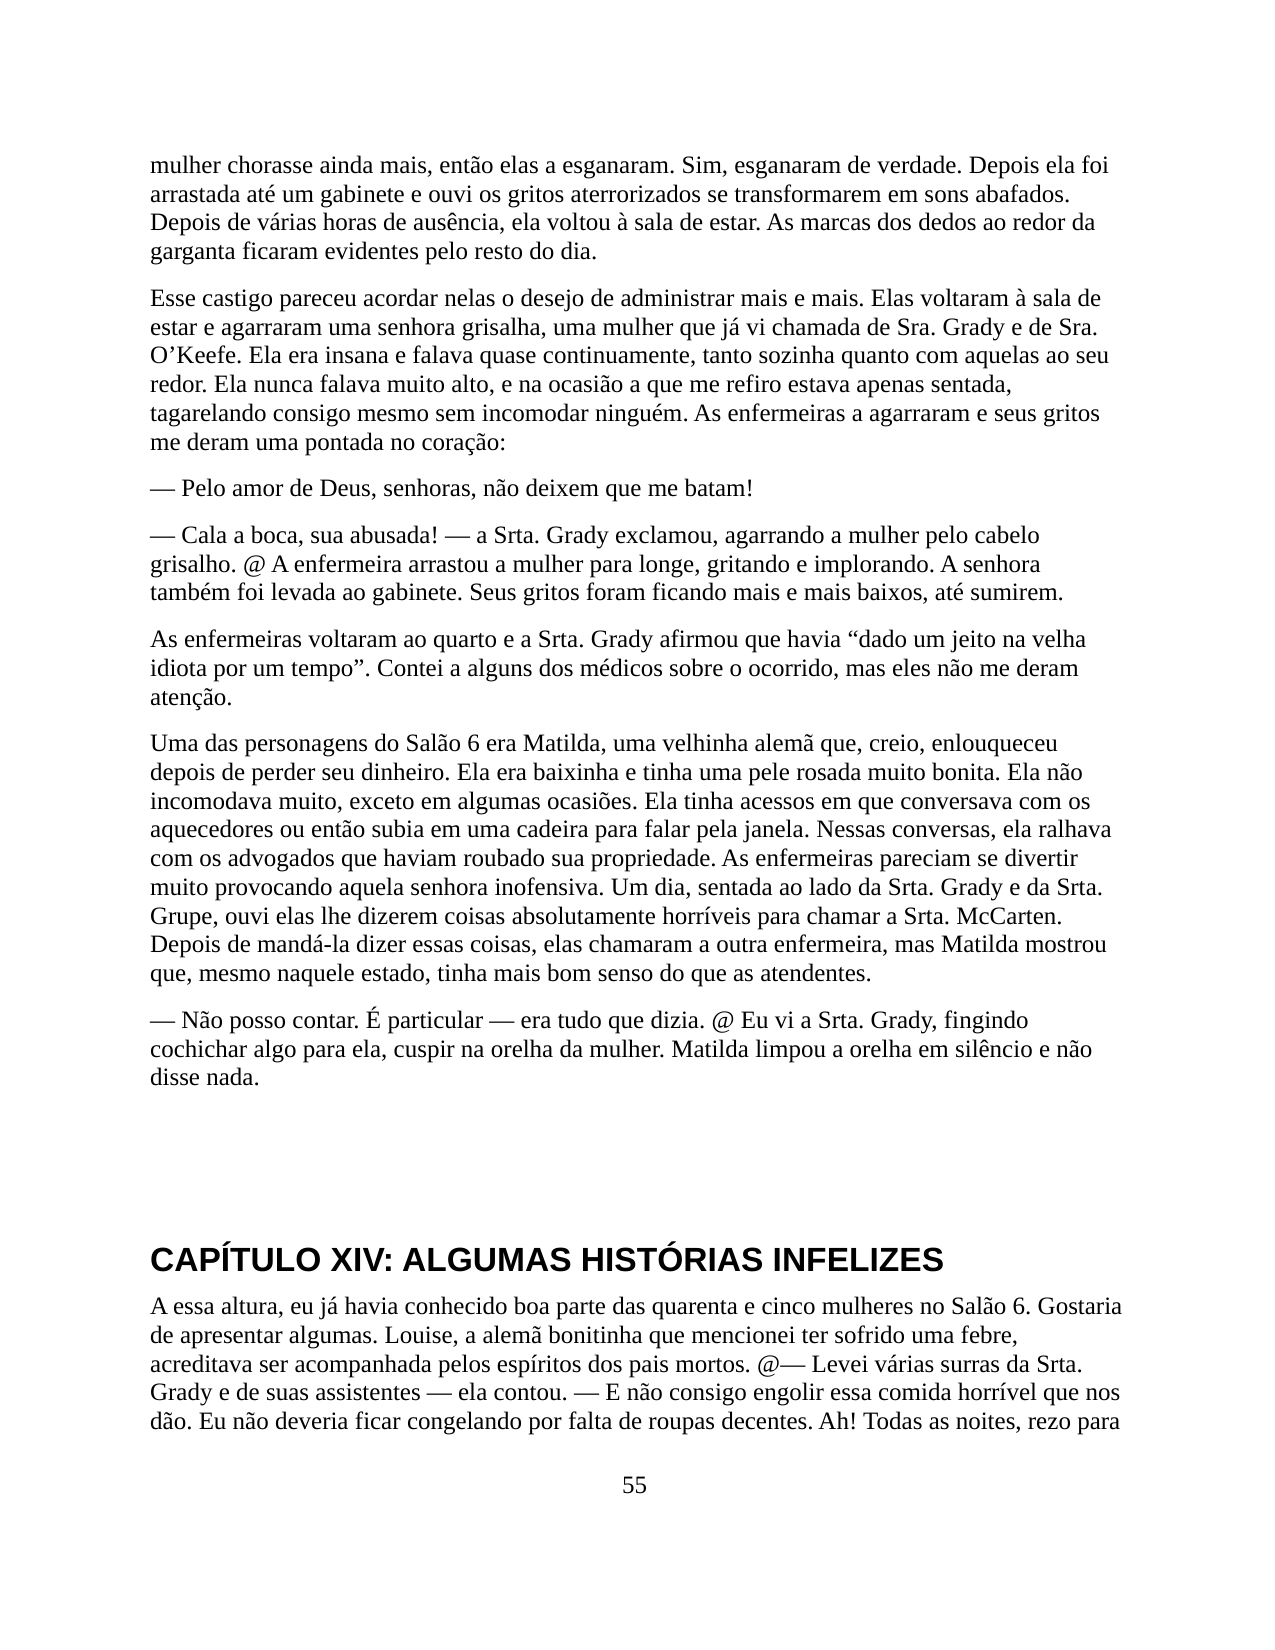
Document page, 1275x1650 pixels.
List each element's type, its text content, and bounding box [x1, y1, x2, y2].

subtitle CAPÍTULO XIV: ALGUMAS HISTÓRIAS INFELIZES [150, 1240, 1125, 1279]
text As enfermeiras voltaram ao quarto e a Srta. Grady afirmou que havia “dado um jeito na velha idiota por um tempo”. Contei a alguns dos médicos sobre o ocorrido, mas eles não me deram atenção. [150, 624, 1125, 710]
text — Não posso contar. É particular — era tudo que dizia. @ Eu vi a Srta. Grady, fingindo cochichar algo para ela, cuspir na orelha da mulher. Matilda limpou a orelha em silêncio e não disse nada. [150, 1005, 1125, 1091]
text Uma das personagens do Salão 6 era Matilda, uma velhinha alemã que, creio, enlouqueceu depois de perder seu dinheiro. Ela era baixinha e tinha uma pele rosada muito bonita. Ela não incomodava muito, exceto em algumas ocasiões. Ela tinha acessos em que conversava com os aquecedores ou então subia em uma cadeira para falar pela janela. Nessas conversas, ela ralhava com os advogados que haviam roubado sua propriedade. As enfermeiras pareciam se divertir muito provocando aquela senhora inofensiva. Um dia, sentada ao lado da Srta. Grady e da Srta. Grupe, ouvi elas lhe dizerem coisas absolutamente horríveis para chamar a Srta. McCarten. Depois de mandá-la dizer essas coisas, elas chamaram a outra enfermeira, mas Matilda mostrou que, mesmo naquele estado, tinha mais bom senso do que as atendentes. [150, 728, 1125, 987]
text Esse castigo pareceu acordar nelas o desejo de administrar mais e mais. Elas voltaram à sala de estar e agarraram uma senhora grisalha, uma mulher que já vi chamada de Sra. Grady e de Sra. O’Keefe. Ela era insana e falava quase continuamente, tanto sozinha quanto com aquelas ao seu redor. Ela nunca falava muito alto, e na ocasião a que me refiro estava apenas sentada, tagarelando consigo mesmo sem incomodar ninguém. As enfermeiras a agarraram e seus gritos me deram uma pontada no coração: [150, 283, 1125, 455]
text mulher chorasse ainda mais, então elas a esganaram. Sim, esganaram de verdade. Depois ela foi arrastada até um gabinete e ouvi os gritos aterrorizados se transformarem em sons abafados. Depois de várias horas de ausência, ela voltou à sala de estar. As marcas dos dedos ao redor da garganta ficaram evidentes pelo resto do dia. [150, 150, 1125, 265]
text — Cala a boca, sua abusada! — a Srta. Grady exclamou, agarrando a mulher pelo cabelo grisalho. @ A enfermeira arrastou a mulher para longe, gritando e implorando. A senhora também foi levada ao gabinete. Seus gritos foram ficando mais e mais baixos, até sumirem. [150, 520, 1125, 606]
text — Pelo amor de Deus, senhoras, não deixem que me batam! [150, 473, 1125, 502]
text A essa altura, eu já havia conhecido boa parte das quarenta e cinco mulheres no Salão 6. Gostaria de apresentar algumas. Louise, a alemã bonitinha que mencionei ter sofrido uma febre, acreditava ser acompanhada pelos espíritos dos pais mortos. @— Levei várias surras da Srta. Grady e de suas assistentes — ela contou. — E não consigo engolir essa comida horrível que nos dão. Eu não deveria ficar congelando por falta de roupas decentes. Ah! Todas as noites, rezo para [150, 1291, 1125, 1435]
